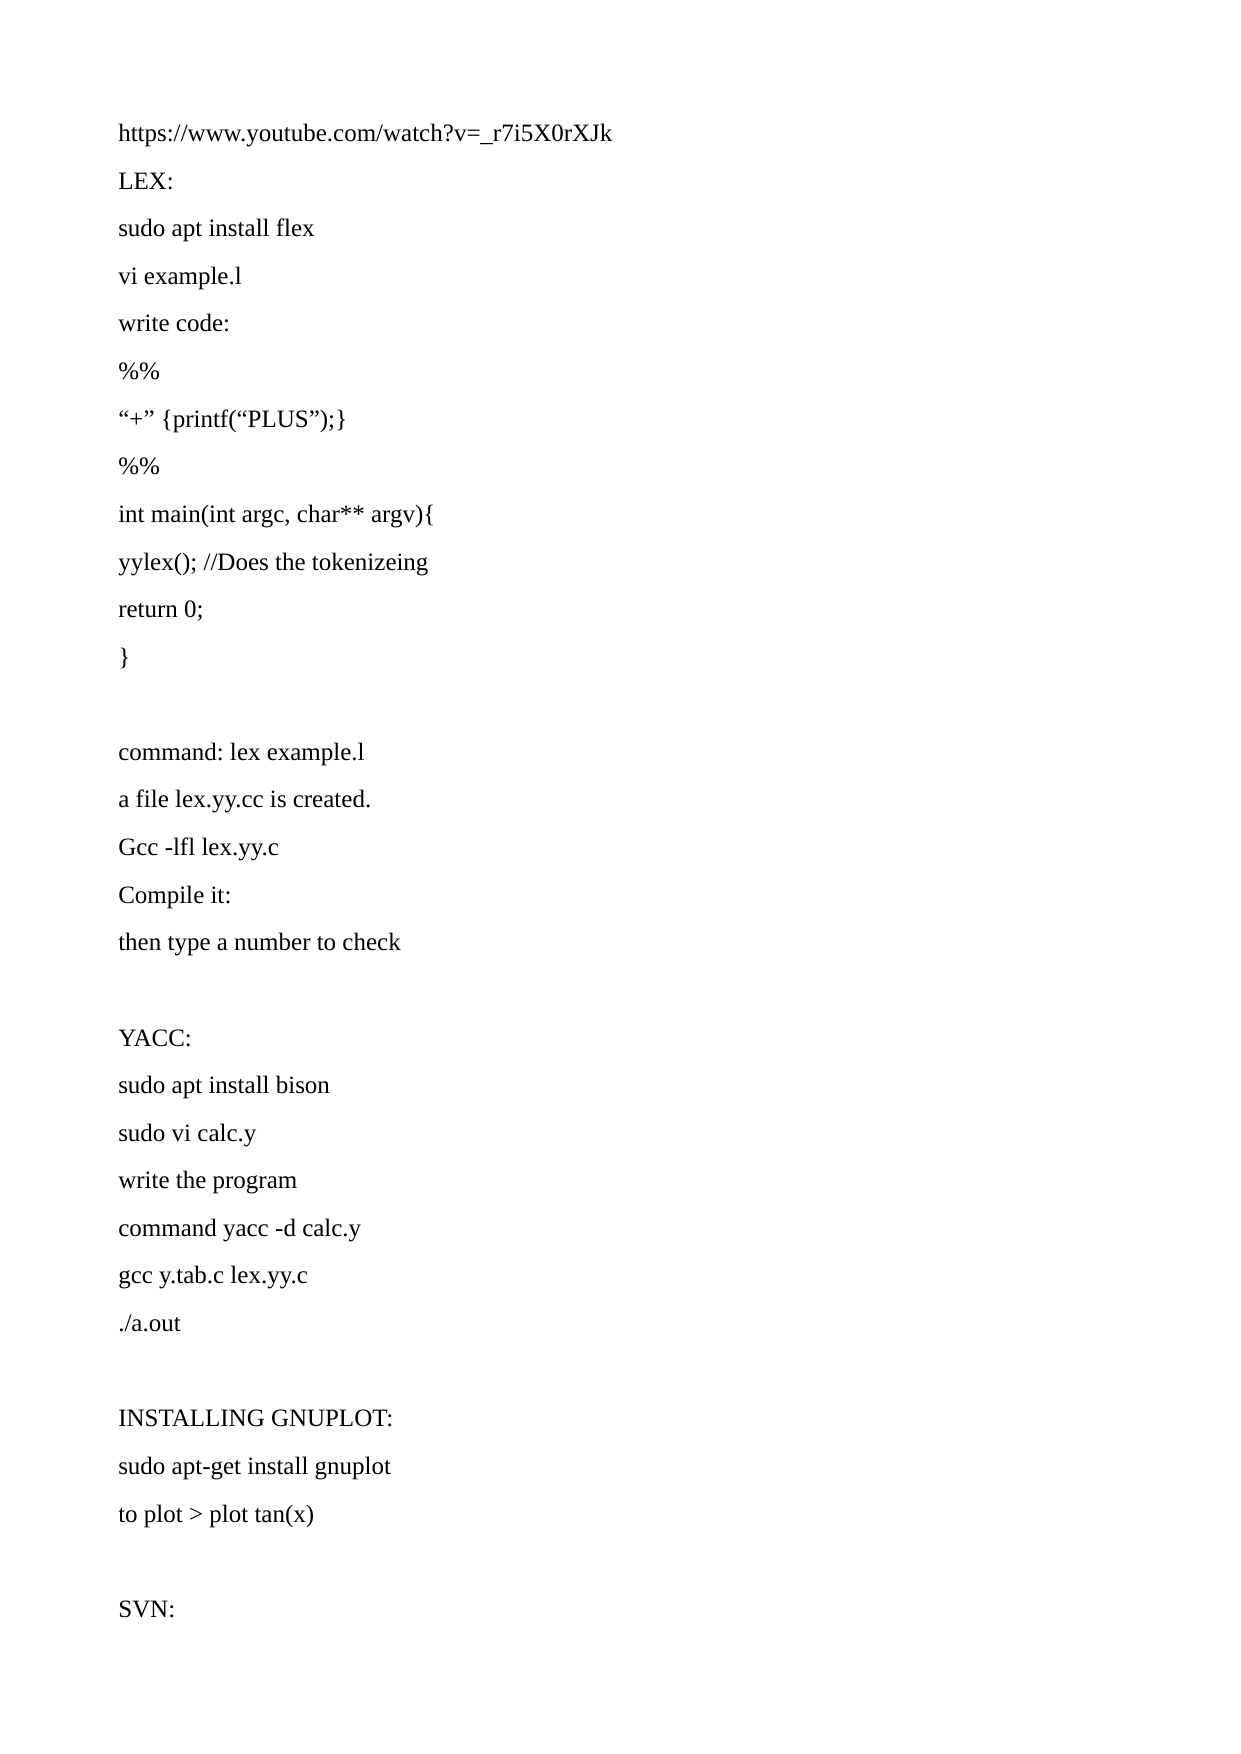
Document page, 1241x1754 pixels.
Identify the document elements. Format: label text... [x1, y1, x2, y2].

text a file lex.yy.cc is created. [118, 784, 1122, 813]
text https://www.youtube.com/watch?v=_r7i5X0rXJk [118, 118, 1122, 147]
text int main(int argc, char** argv){ [118, 499, 1122, 528]
text sudo vi calc.y [118, 1118, 1122, 1147]
text command yacc -d calc.y [118, 1213, 1122, 1242]
text “+” {printf(“PLUS”);} [118, 404, 1122, 432]
text gcc y.tab.c lex.yy.c [118, 1261, 1122, 1289]
text vi example.l [118, 261, 1122, 290]
text Compile it: [118, 880, 1122, 908]
text Gcc -lfl lex.yy.c [118, 832, 1122, 861]
text INSTALLING GNUPLOT: [118, 1403, 1122, 1432]
text to plot > plot tan(x) [118, 1499, 1122, 1527]
text LEX: [118, 166, 1122, 194]
text %% [118, 451, 1122, 480]
text write code: [118, 308, 1122, 337]
text %% [118, 356, 1122, 385]
text sudo apt-get install gnuplot [118, 1451, 1122, 1480]
text YACC: [118, 1023, 1122, 1051]
text sudo apt install bison [118, 1070, 1122, 1099]
text return 0; [118, 594, 1122, 623]
text then type a number to check [118, 927, 1122, 956]
text write the program [118, 1165, 1122, 1194]
text SVN: [118, 1594, 1122, 1623]
text command: lex example.l [118, 737, 1122, 766]
text ./a.out [118, 1308, 1122, 1337]
text sudo apt install flex [118, 213, 1122, 242]
text } [118, 642, 1122, 671]
text yylex(); //Does the tokenizeing [118, 547, 1122, 575]
